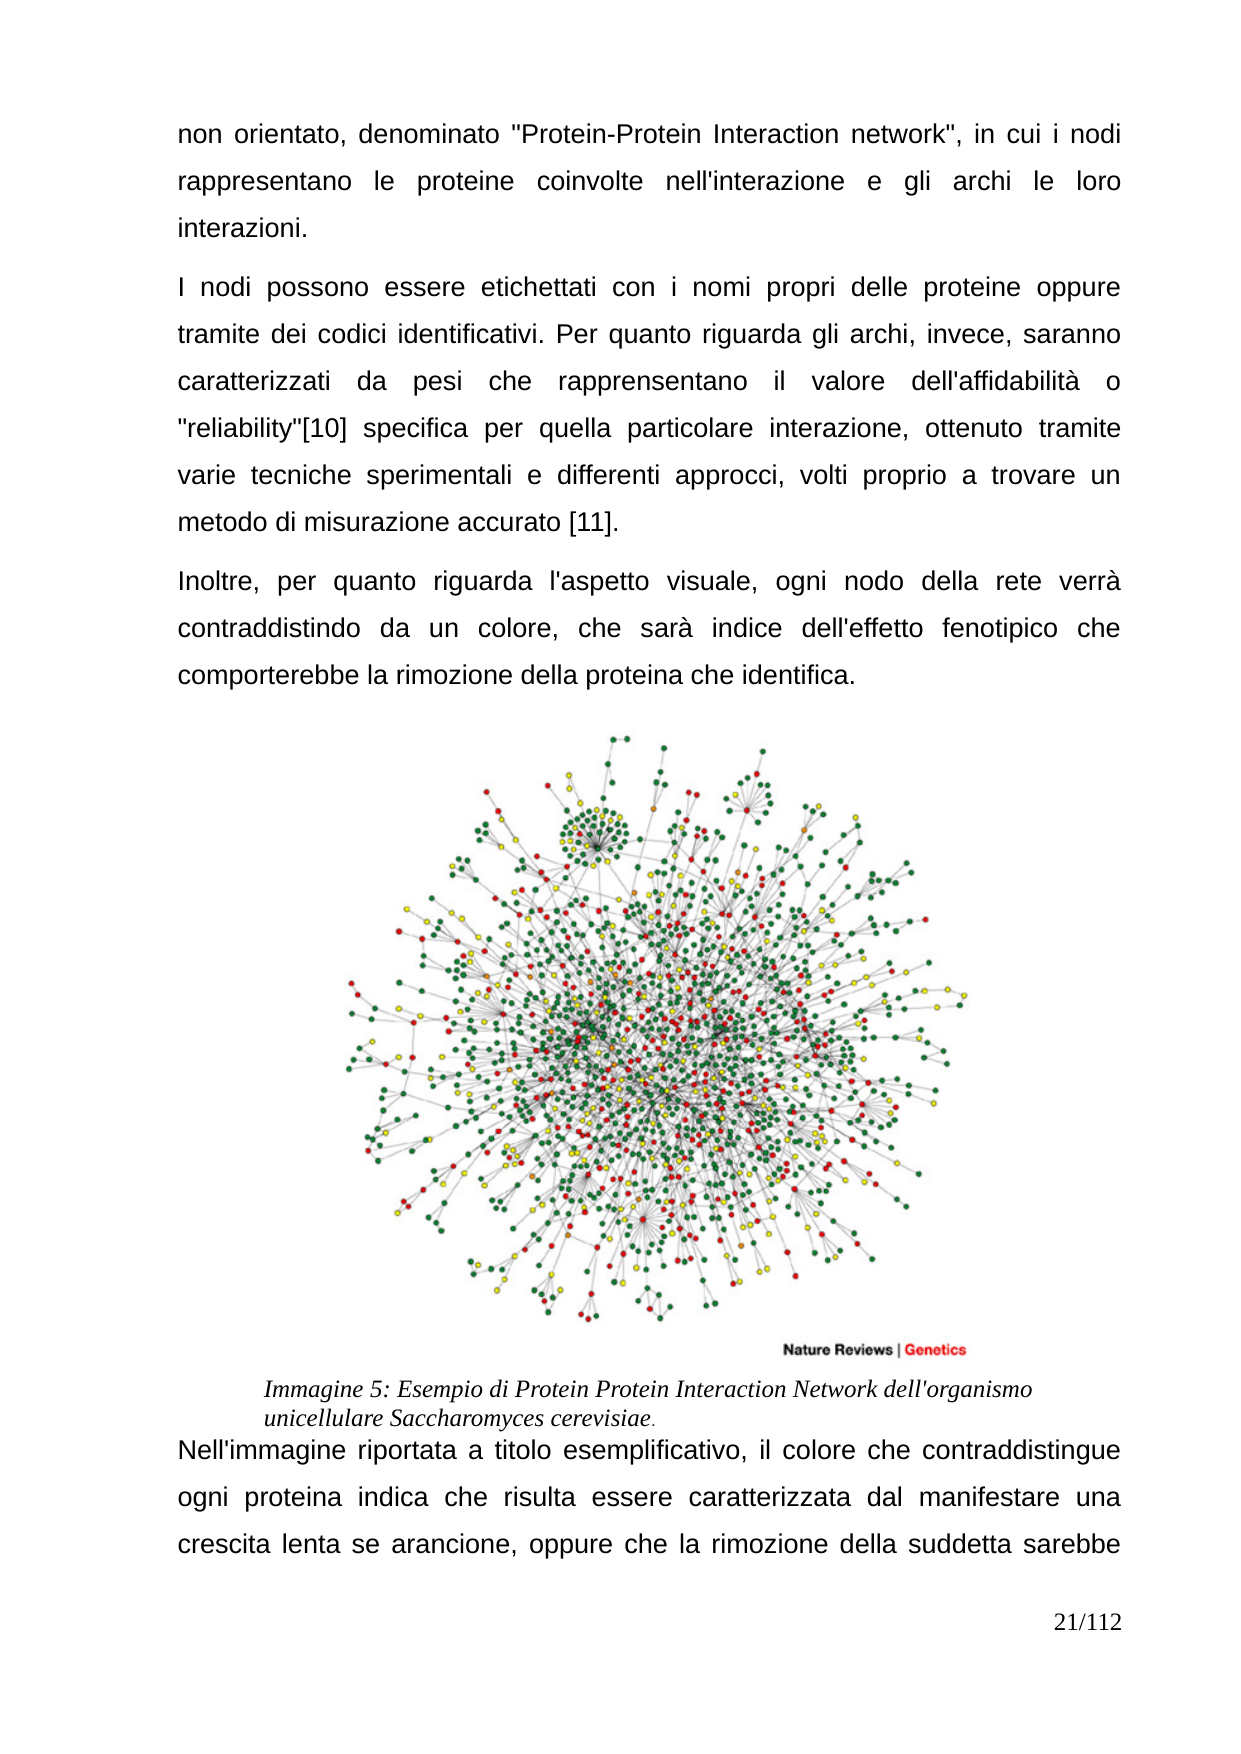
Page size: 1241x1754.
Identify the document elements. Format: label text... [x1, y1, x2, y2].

text Inoltre, per quanto riguarda l'aspetto visuale, ogni nodo della rete verrà contraddistindo da un colore, che sarà indice dell'effetto fenotipico che comporterebbe la rimozione della proteina che identifica. [177, 565, 1122, 690]
text I nodi possono essere etichettati con i nomi propri delle proteine oppure tramite dei codici identificativi. Per quanto riguarda gli archi, invece, saranno caratterizzati da pesi che rapprensentano il valore dell'affidabilità o "reliability"[10] specifica per quella particolare interazione, ottenuto tramite varie tecniche sperimentali e differenti approcci, volti proprio a trovare un metodo di misurazione accurato [11]. [177, 271, 1122, 537]
text non orientato, denominato "Protein-Protein Interaction network", in cui i nodi rappresentano le proteine coinvolte nell'interazione e gli archi le loro interazioni. [177, 118, 1122, 243]
picture [263, 720, 1021, 1369]
text Nell'immagine riportata a titolo esemplificativo, il colore che contraddistingue ogni proteina indica che risulta essere caratterizzata dal manifestare una crescita lenta se arancione, oppure che la rimozione della suddetta sarebbe [177, 777, 1122, 1559]
text Immagine 5: Esempio di Protein Protein Interaction Network dell'organismo unicellulare Saccharomyces cerevisiae. [263, 721, 1036, 1431]
